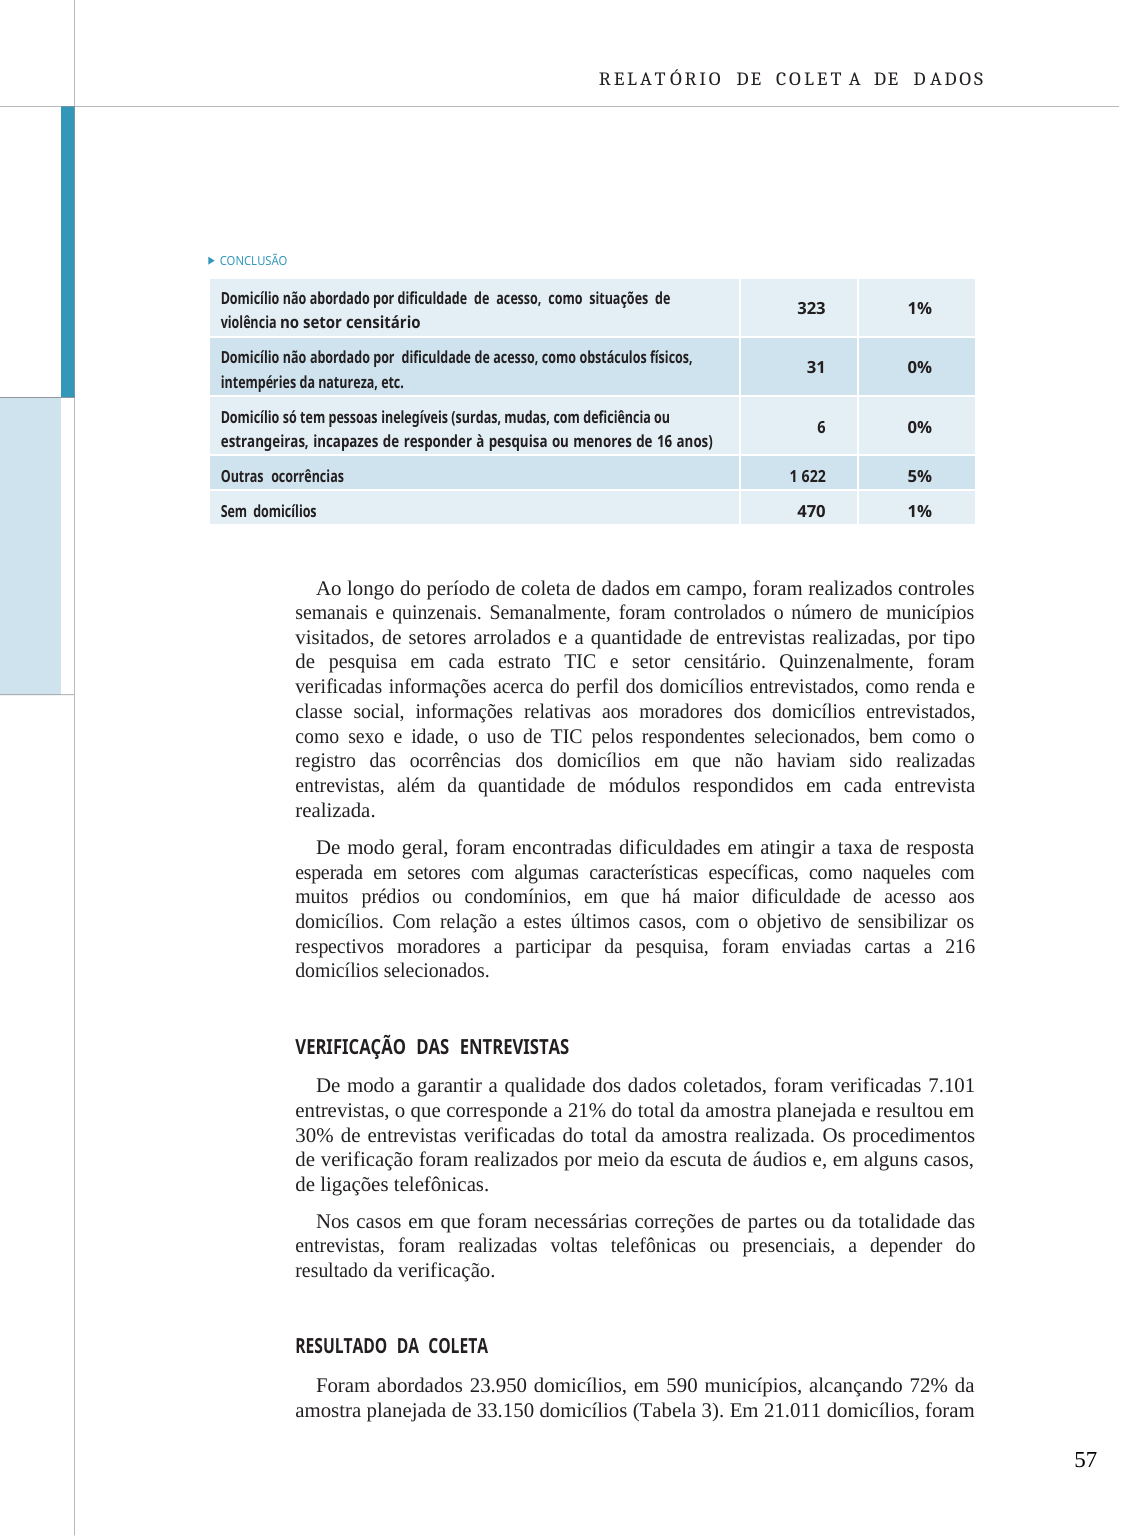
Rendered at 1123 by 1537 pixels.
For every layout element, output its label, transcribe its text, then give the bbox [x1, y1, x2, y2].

text Ao longo do período de coleta de dados em campo, foram realizados controles semanais e quinzenais. Semanalmente, foram controlados o número de municípios visitados, de setores arrolados e a quantidade de entrevistas realizadas, por tipo de pesquisa em cada estrato TIC e setor censitário. Quinzenalmente, foram verificadas informações acerca do perfil dos domicílios entrevistados, como renda e classe social, informações relativas aos moradores dos domicílios entrevistados, como sexo e idade, o uso de TIC pelos respondentes selecionados, bem como o registro das ocorrências dos domicílios em que não haviam sido realizadas entrevistas, além da quantidade de módulos respondidos em cada entrevista realizada. [295, 575, 976, 822]
table_cell Domicílio só tem pessoas inelegíveis (surdas, mudas, com deficiência ou estrangeiras, incapazes de responder à pesquisa ou menores de 16 anos) [210, 397, 739, 454]
table_cell 470 [741, 491, 857, 524]
table_header 1% [859, 279, 975, 336]
table_cell 1 622 [741, 456, 857, 489]
table_cell Domicílio não abordado por dificuldade de acesso, como obstáculos físicos, intempéries da natureza, etc. [210, 338, 739, 395]
table_header 323 [741, 279, 857, 336]
table_cell Outras ocorrências [210, 456, 739, 489]
table_cell 0% [859, 338, 975, 395]
table_cell 31 [741, 338, 857, 395]
table_cell 0% [859, 397, 975, 454]
table_cell 5% [859, 456, 975, 489]
table_cell 6 [741, 397, 857, 454]
text Nos casos em que foram necessárias correções de partes ou da totalidade das entrevistas, foram realizadas voltas telefônicas ou presenciais, a depender do resultado da verificação. [295, 1209, 976, 1282]
text Foram abordados 23.950 domicílios, em 590 municípios, alcançando 72% da amostra planejada de 33.150 domicílios (Tabela 3). Em 21.011 domicílios, foram [295, 1373, 976, 1422]
subtitle VERIFICAÇÃO DAS ENTREVISTAS [295, 1032, 1104, 1060]
text De modo geral, foram encontradas dificuldades em atingir a taxa de resposta esperada em setores com algumas características específicas, como naqueles com muitos prédios ou condomínios, em que há maior dificuldade de acesso aos domicílios. Com relação a estes últimos casos, com o objetivo de sensibilizar os respectivos moradores a participar da pesquisa, foram enviadas cartas a 216 domicílios selecionados. [295, 835, 976, 982]
text ⯈ CONCLUSÃO [207, 252, 1104, 269]
text De modo a garantir a qualidade dos dados coletados, foram verificadas 7.101 entrevistas, o que corresponde a 21% do total da amostra planejada e resultou em 30% de entrevistas verificadas do total da amostra realizada. Os procedimentos de verificação foram realizados por meio da escuta de áudios e, em alguns casos, de ligações telefônicas. [295, 1073, 976, 1196]
subtitle RESULTADO DA COLETA [295, 1332, 1104, 1360]
table_cell 1% [859, 491, 975, 524]
table_header Domicílio não abordado por dificuldade de acesso, como situações de violência no setor censitário [210, 279, 739, 336]
table_cell Sem domicílios [210, 491, 739, 524]
